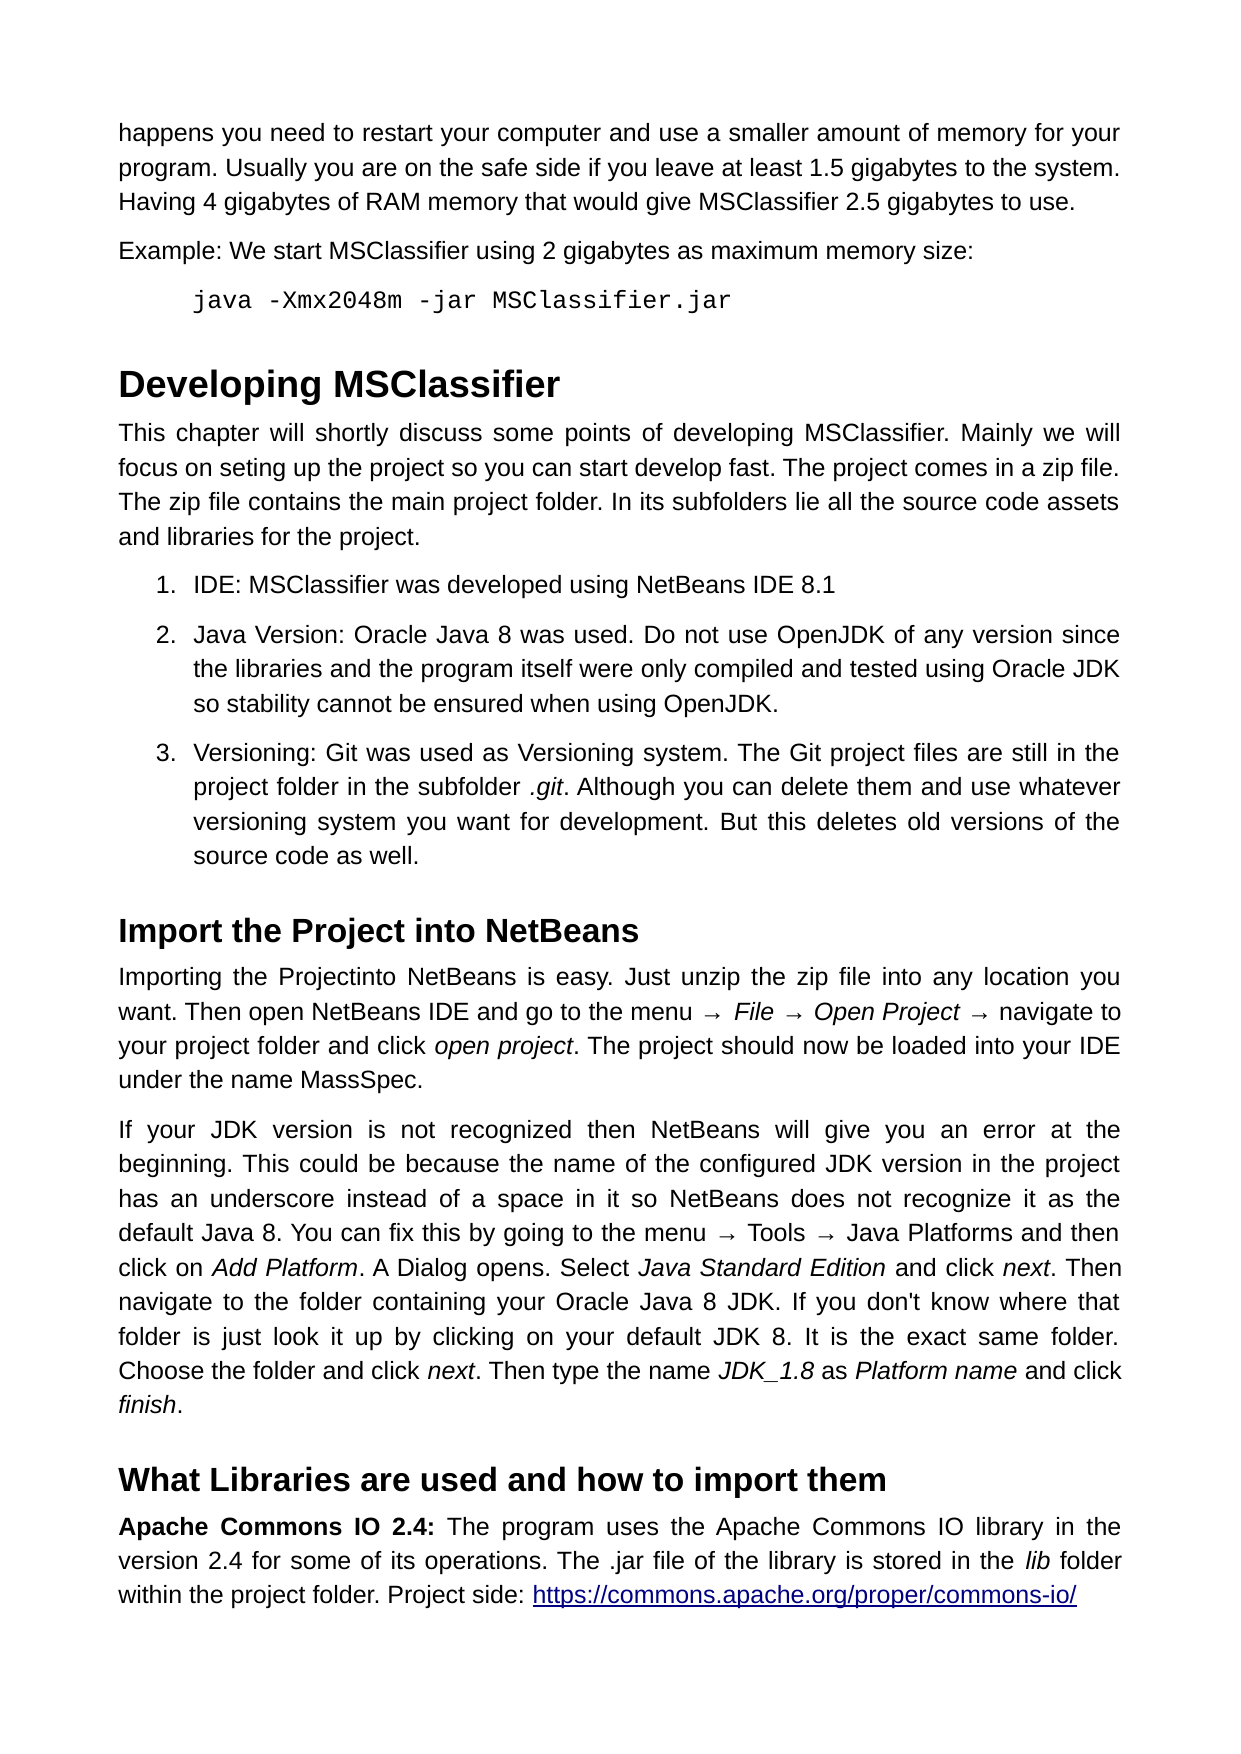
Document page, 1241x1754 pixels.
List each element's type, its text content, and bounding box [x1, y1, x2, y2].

subtitle What Libraries are used and how to import them [118, 1460, 1122, 1499]
text This chapter will shortly discuss some points of developing MSClassifier. Mainly we will focus on seting up the project so you can start develop fast. The project comes in a zip file. The zip file contains the main project folder. In its subfolders lie all the source code assets and libraries for the project. [118, 418, 1122, 550]
text If your JDK version is not recognized then NetBeans will give you an error at the beginning. This could be because the name of the configured JDK version in the project has an underscore instead of a space in it so NetBeans does not recognize it as the default Java 8. You can fix this by going to the menu → Tools → Java Platforms and then click on Add Platform. A Dialog opens. Select Java Standard Edition and click next. Then navigate to the folder containing your Oracle Java 8 JDK. If you don't know where that folder is just look it up by clicking on your default JDK 8. It is the exact same folder. Choose the folder and click next. Then type the name JDK_1.8 as Platform name and click finish. [118, 1114, 1122, 1419]
text java -Xmx2048m -jar MSClassifier.jar [118, 285, 1122, 316]
list IDE: MSClassifier was developed using NetBeans IDE 8.1 [156, 571, 1122, 599]
list Versioning: Git was used as Versioning system. The Git project files are still in the project folder in the subfolder .git. Although you can delete them and use whatever versioning system you want for development. But this deletes old versions of the source code as well. [156, 738, 1122, 870]
text happens you need to restart your computer and use a smaller amount of memory for your program. Usually you are on the safe side if you leave at least 1.5 gigabytes to the system. Having 4 gigabytes of RAM memory that would give MSClassifier 2.5 gigabytes to use. [118, 118, 1122, 216]
text Importing the Projectinto NetBeans is easy. Just unzip the zip file into any location you want. Then open NetBeans IDE and go to the menu → File → Open Project → navigate to your project folder and click open project. The project should now be loaded into your IDE under the name MassSpec. [118, 962, 1122, 1094]
text Apache Commons IO 2.4: The program uses the Apache Commons IO library in the version 2.4 for some of its operations. The .jar file of the library is stored in the lib folder within the project folder. Project side: https://commons.apache.org/proper/commons-io/ [118, 1511, 1122, 1609]
subtitle Import the Project into NetBeans [118, 911, 1122, 949]
list Java Version: Oracle Java 8 was used. Do not use OpenJDK of any version since the libraries and the program itself were only compiled and tested using Oracle JDK so stability cannot be ensured when using OpenJDK. [156, 619, 1122, 717]
text Example: We start MSClassifier using 2 gigabytes as maximum memory size: [118, 236, 1122, 265]
subtitle Developing MSClassifier [118, 362, 1122, 406]
